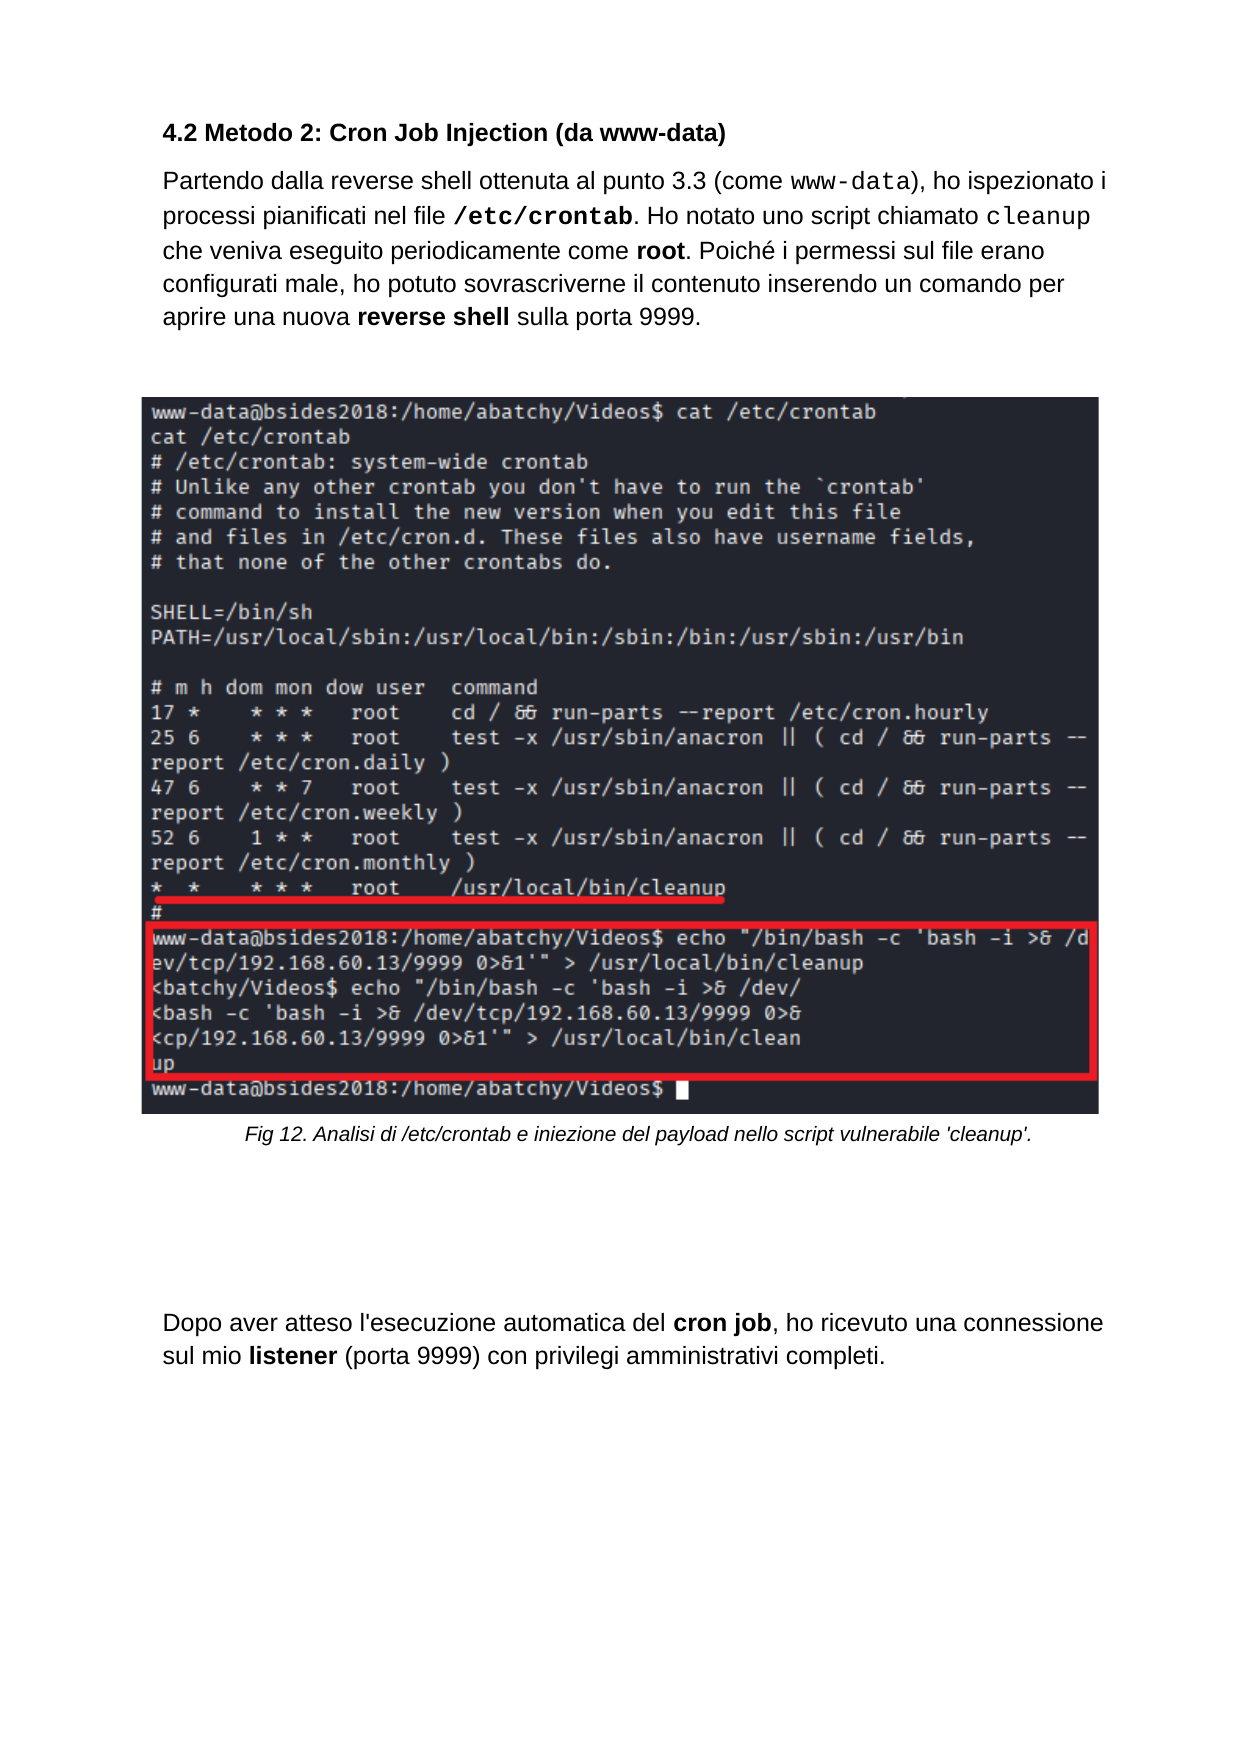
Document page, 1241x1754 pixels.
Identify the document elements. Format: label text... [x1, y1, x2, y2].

text Dopo aver atteso l'esecuzione automatica del cron job, ho ricevuto una connessione sul mio listener (porta 9999) con privilegi amministrativi completi. [162, 1308, 1122, 1370]
text Partendo dalla reverse shell ottenuta al punto 3.3 (come www-data), ho ispezionato i processi pianificati nel file /etc/crontab. Ho notato uno script chiamato cleanup che veniva eseguito periodicamente come root. Poiché i permessi sul file erano configurati male, ho potuto sovrascriverne il contenuto inserendo un comando per aprire una nuova reverse shell sulla porta 9999. [162, 166, 1122, 331]
picture [141, 397, 1099, 1114]
text Fig 12. Analisi di /etc/crontab e iniezione del payload nello script vulnerabile 'cleanup'. [162, 799, 1122, 1147]
text 4.2 Metodo 2: Cron Job Injection (da www-data) [162, 118, 1122, 147]
